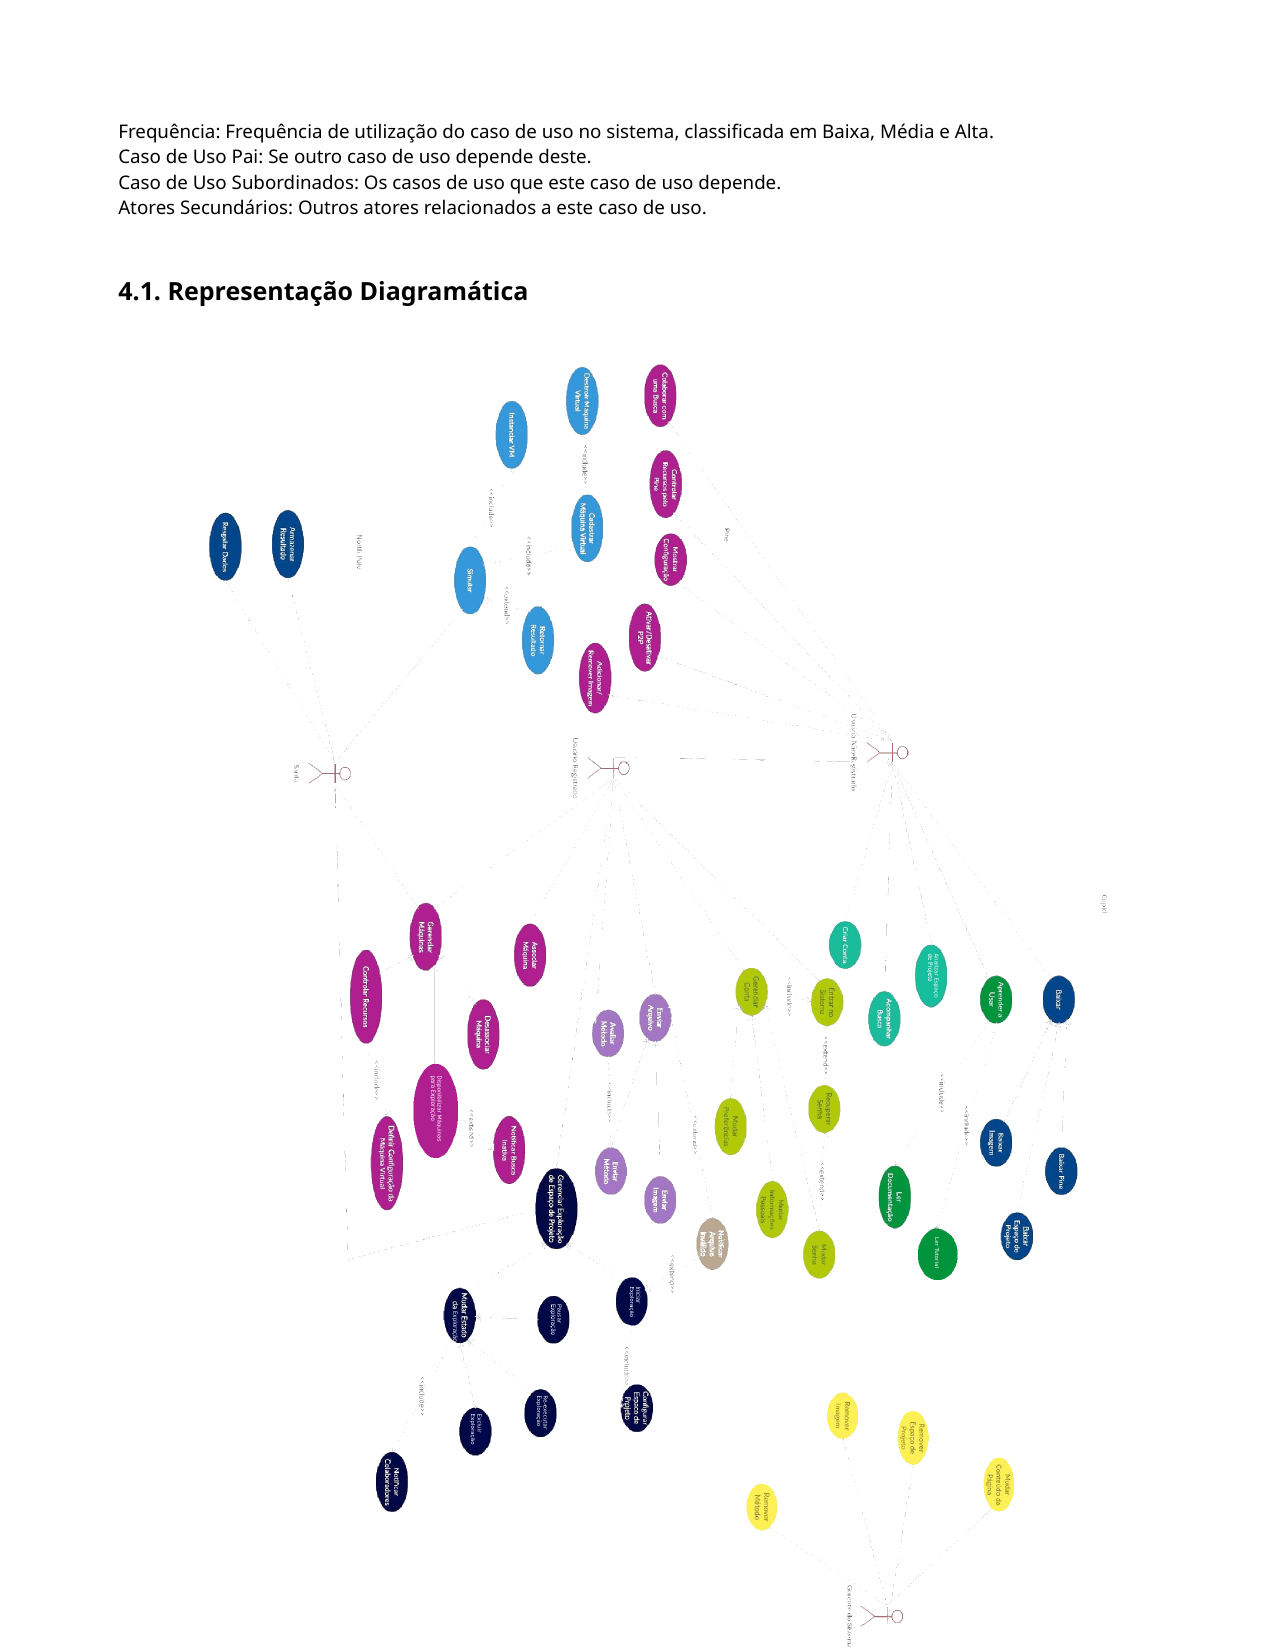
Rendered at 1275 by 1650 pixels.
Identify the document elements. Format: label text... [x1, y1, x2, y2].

picture [163, 341, 1112, 1650]
text Caso de Uso Pai: Se outro caso de uso depende deste. [118, 144, 1157, 169]
text Caso de Uso Subordinados: Os casos de uso que este caso de uso depende. [118, 169, 1157, 195]
text Frequência: Frequência de utilização do caso de uso no sistema, classificada em Baixa, Média e Alta. [118, 118, 1157, 144]
title 4.1. Representação Diagramática [118, 274, 1157, 308]
text Atores Secundários: Outros atores relacionados a este caso de uso. [118, 195, 1157, 220]
